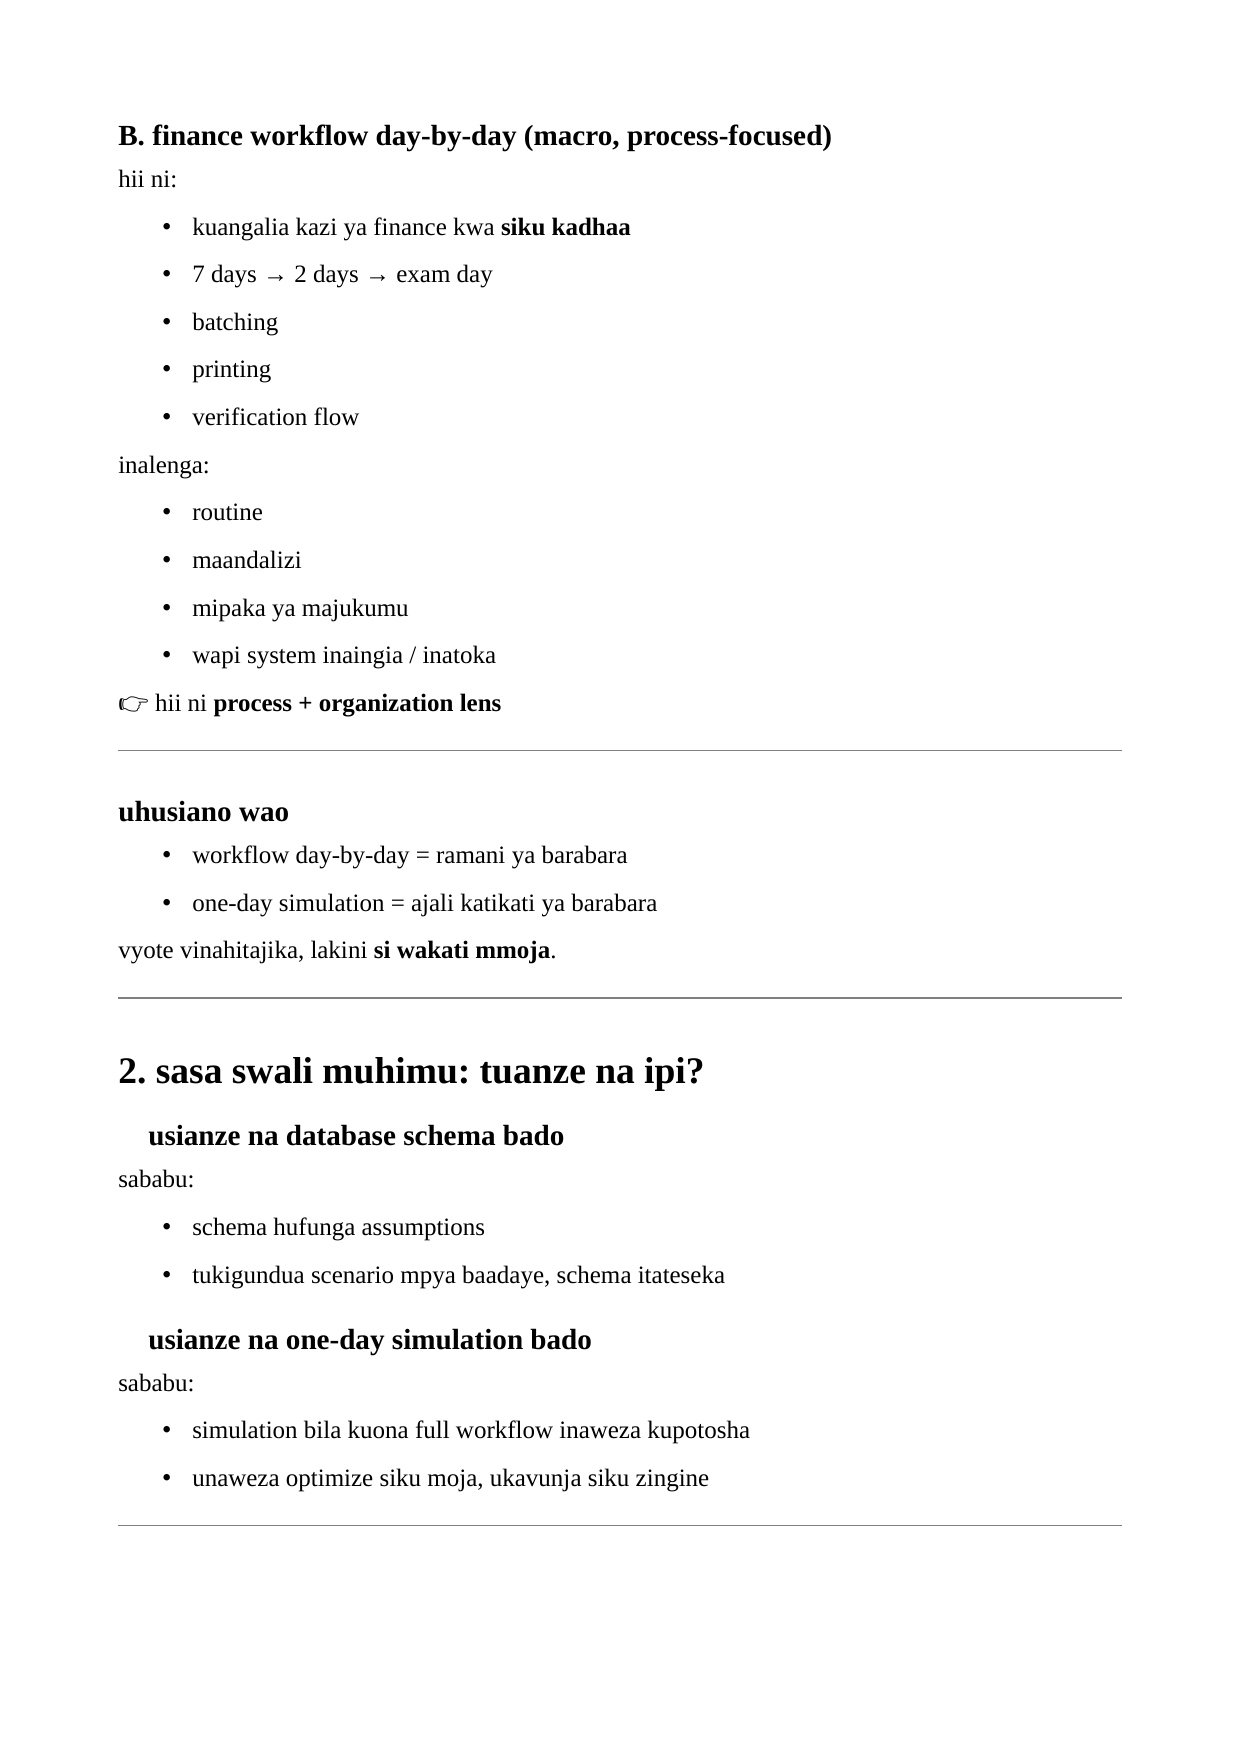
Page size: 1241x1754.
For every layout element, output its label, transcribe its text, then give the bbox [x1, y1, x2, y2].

list simulation bila kuona full workflow inaweza kupotosha [162, 1416, 1122, 1444]
list routine [162, 497, 1122, 526]
list tukigundua scenario mpya baadaye, schema itateseka [162, 1260, 1122, 1288]
text sababu: [118, 1368, 1122, 1397]
list maandalizi [162, 545, 1122, 574]
list kuangalia kazi ya finance kwa siku kadhaa [162, 212, 1122, 241]
list mipaka ya majukumu [162, 593, 1122, 621]
subtitle ❌ usianze na one-day simulation bado [118, 1322, 1122, 1355]
text inalenga: [118, 450, 1122, 478]
list schema hufunga assumptions [162, 1212, 1122, 1241]
text 👉 hii ni process + organization lens [118, 688, 1122, 717]
list unaweza optimize siku moja, ukavunja siku zingine [162, 1463, 1122, 1492]
text hii ni: [118, 164, 1122, 193]
subtitle B. finance workflow day-by-day (macro, process-focused) [118, 118, 1122, 152]
text sababu: [118, 1164, 1122, 1193]
list wapi system inaingia / inatoka [162, 640, 1122, 669]
subtitle ❌ usianze na database schema bado [118, 1118, 1122, 1152]
subtitle 2. sasa swali muhimu: tuanze na ipi? [118, 1048, 1122, 1091]
list printing [162, 354, 1122, 383]
subtitle uhusiano wao [118, 794, 1122, 828]
list verification flow [162, 402, 1122, 431]
list 7 days → 2 days → exam day [162, 259, 1122, 288]
list batching [162, 307, 1122, 336]
list workflow day-by-day = ramani ya barabara [162, 840, 1122, 869]
list one-day simulation = ajali katikati ya barabara [162, 888, 1122, 917]
text vyote vinahitajika, lakini si wakati mmoja. [118, 936, 1122, 964]
